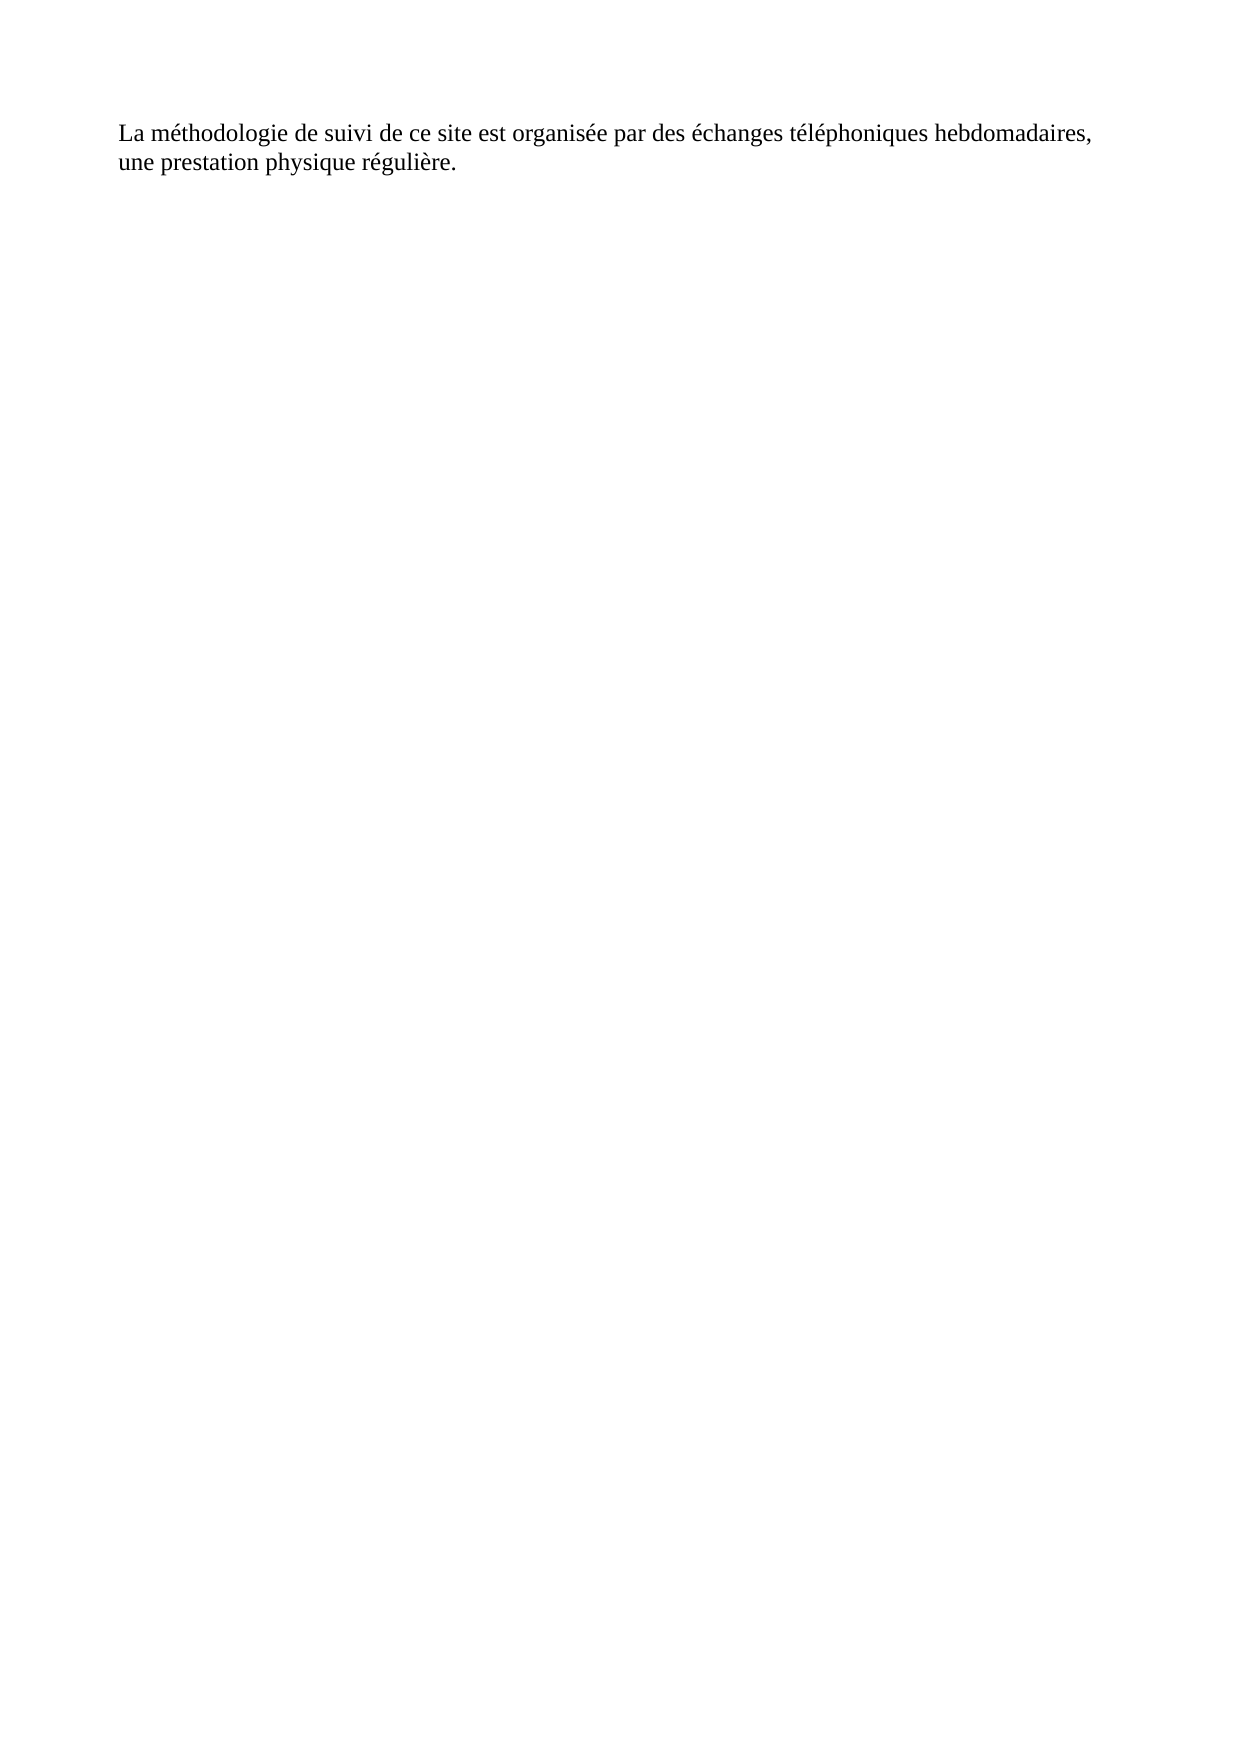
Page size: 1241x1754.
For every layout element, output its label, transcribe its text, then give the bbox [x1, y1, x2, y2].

text La méthodologie de suivi de ce site est organisée par des échanges téléphoniques hebdomadaires, une prestation physique régulière. [118, 118, 1122, 176]
